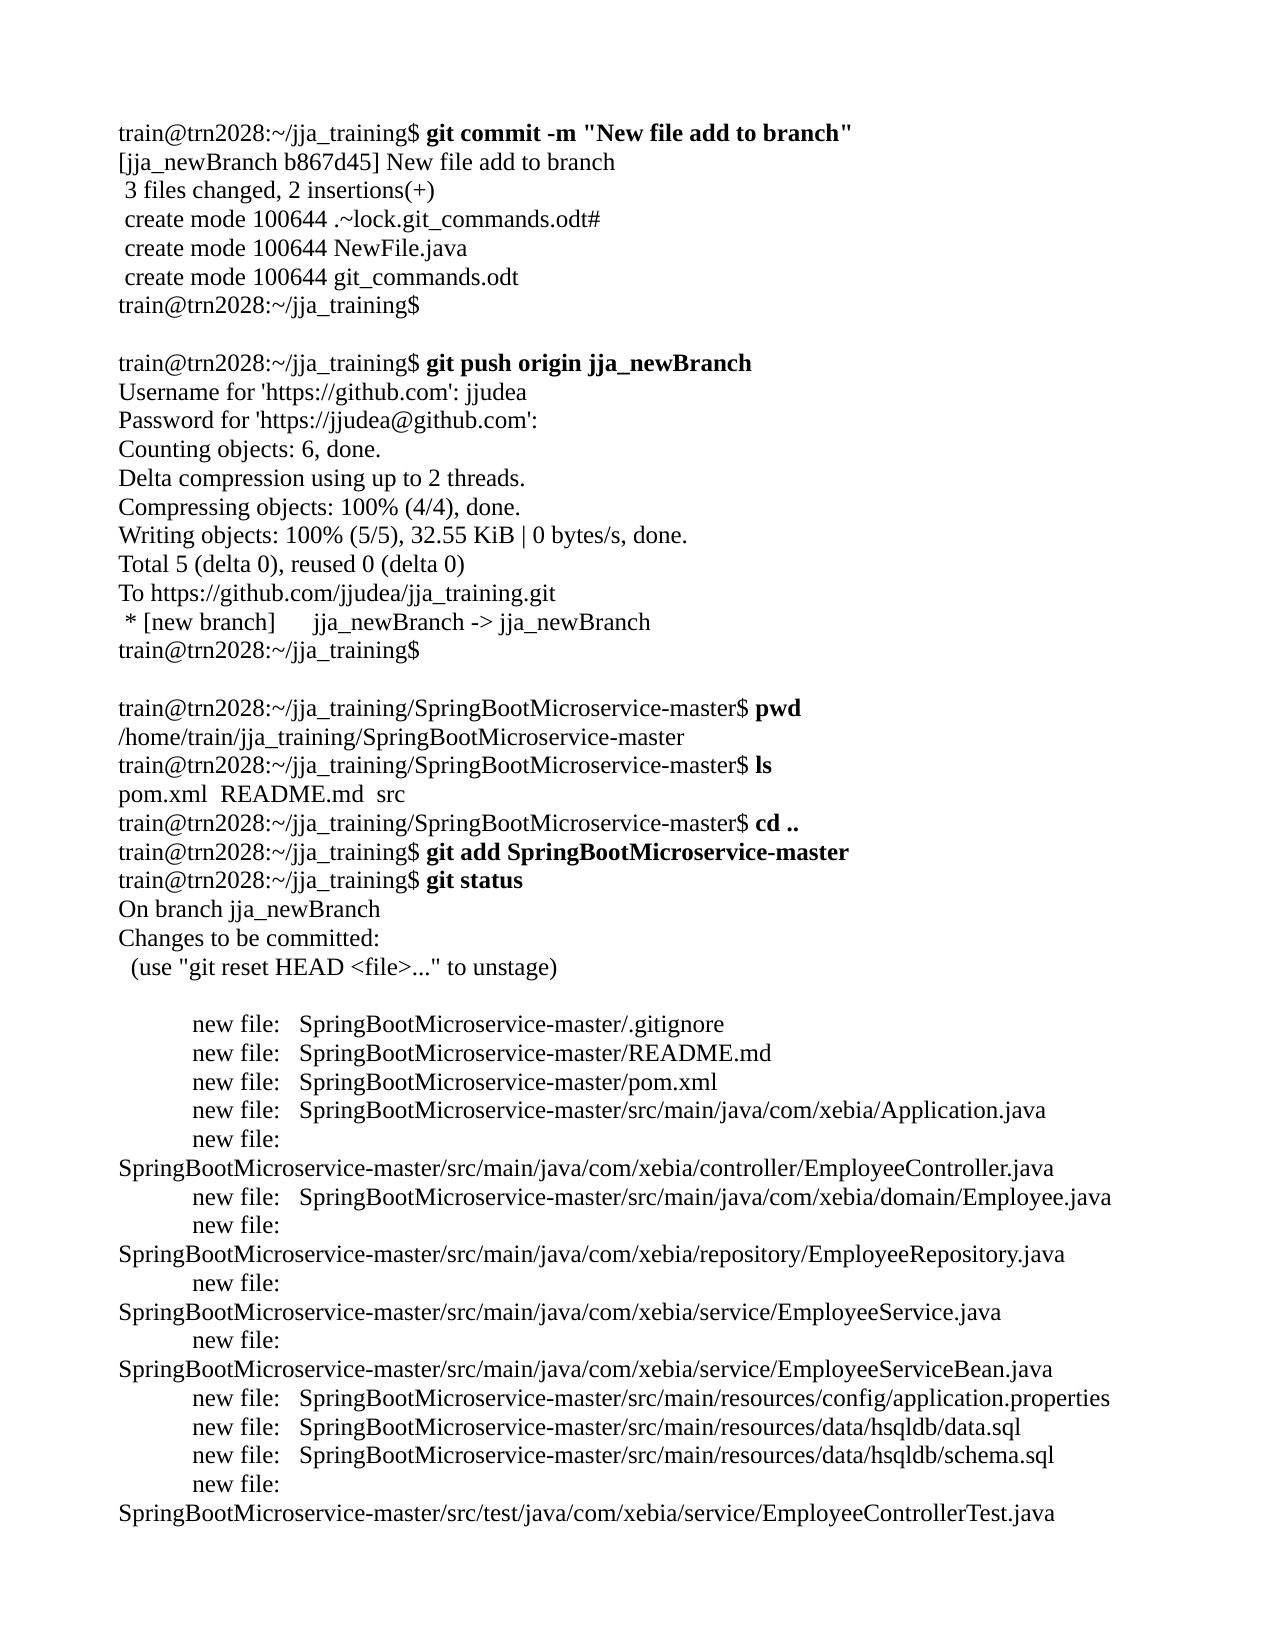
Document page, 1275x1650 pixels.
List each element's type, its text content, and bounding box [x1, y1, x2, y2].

text create mode 100644 NewFile.java [118, 233, 1157, 262]
text 3 files changed, 2 insertions(+) [118, 176, 1157, 204]
text Username for 'https://github.com': jjudea [118, 377, 1157, 406]
text train@trn2028:~/jja_training$ git commit -m "New file add to branch" [118, 118, 1157, 147]
text * [new branch] jja_newBranch -> jja_newBranch [118, 607, 1157, 636]
text Changes to be committed: [118, 923, 1157, 952]
text new file: SpringBootMicroservice-master/src/main/resources/config/application.properties [118, 1383, 1157, 1412]
text new file: SpringBootMicroservice-master/src/main/java/com/xebia/repository/EmployeeRepository.java [118, 1211, 1157, 1268]
text new file: SpringBootMicroservice-master/src/main/java/com/xebia/service/EmployeeService.java [118, 1268, 1157, 1326]
text train@trn2028:~/jja_training/SpringBootMicroservice-master$ ls [118, 751, 1157, 779]
text [jja_newBranch b867d45] New file add to branch [118, 147, 1157, 176]
text /home/train/jja_training/SpringBootMicroservice-master [118, 722, 1157, 751]
text new file: SpringBootMicroservice-master/src/main/java/com/xebia/controller/EmployeeController.java [118, 1124, 1157, 1182]
text new file: SpringBootMicroservice-master/src/main/resources/data/hsqldb/schema.sql [118, 1441, 1157, 1469]
text train@trn2028:~/jja_training/SpringBootMicroservice-master$ pwd [118, 693, 1157, 722]
text On branch jja_newBranch [118, 894, 1157, 923]
text Delta compression using up to 2 threads. [118, 463, 1157, 492]
text new file: SpringBootMicroservice-master/pom.xml [118, 1067, 1157, 1096]
text create mode 100644 git_commands.odt [118, 262, 1157, 291]
text new file: SpringBootMicroservice-master/src/main/java/com/xebia/Application.java [118, 1096, 1157, 1124]
text Total 5 (delta 0), reused 0 (delta 0) [118, 549, 1157, 578]
text new file: SpringBootMicroservice-master/src/test/java/com/xebia/service/EmployeeControllerTest.java [118, 1469, 1157, 1527]
text new file: SpringBootMicroservice-master/src/main/resources/data/hsqldb/data.sql [118, 1412, 1157, 1441]
text train@trn2028:~/jja_training/SpringBootMicroservice-master$ cd .. [118, 808, 1157, 837]
text pom.xml README.md src [118, 779, 1157, 808]
text Writing objects: 100% (5/5), 32.55 KiB | 0 bytes/s, done. [118, 521, 1157, 549]
text train@trn2028:~/jja_training$ [118, 291, 1157, 319]
text Password for 'https://jjudea@github.com': [118, 406, 1157, 434]
text train@trn2028:~/jja_training$ git add SpringBootMicroservice-master [118, 837, 1157, 866]
text create mode 100644 .~lock.git_commands.odt# [118, 204, 1157, 233]
text new file: SpringBootMicroservice-master/src/main/java/com/xebia/service/EmployeeServiceBean.java [118, 1326, 1157, 1383]
text new file: SpringBootMicroservice-master/README.md [118, 1038, 1157, 1067]
text new file: SpringBootMicroservice-master/src/main/java/com/xebia/domain/Employee.java [118, 1182, 1157, 1211]
text train@trn2028:~/jja_training$ git status [118, 866, 1157, 894]
text (use "git reset HEAD <file>..." to unstage) [118, 952, 1157, 981]
text train@trn2028:~/jja_training$ git push origin jja_newBranch [118, 348, 1157, 377]
text Counting objects: 6, done. [118, 434, 1157, 463]
text new file: SpringBootMicroservice-master/.gitignore [118, 1009, 1157, 1038]
text Compressing objects: 100% (4/4), done. [118, 492, 1157, 521]
text To https://github.com/jjudea/jja_training.git [118, 578, 1157, 607]
text train@trn2028:~/jja_training$ [118, 636, 1157, 664]
